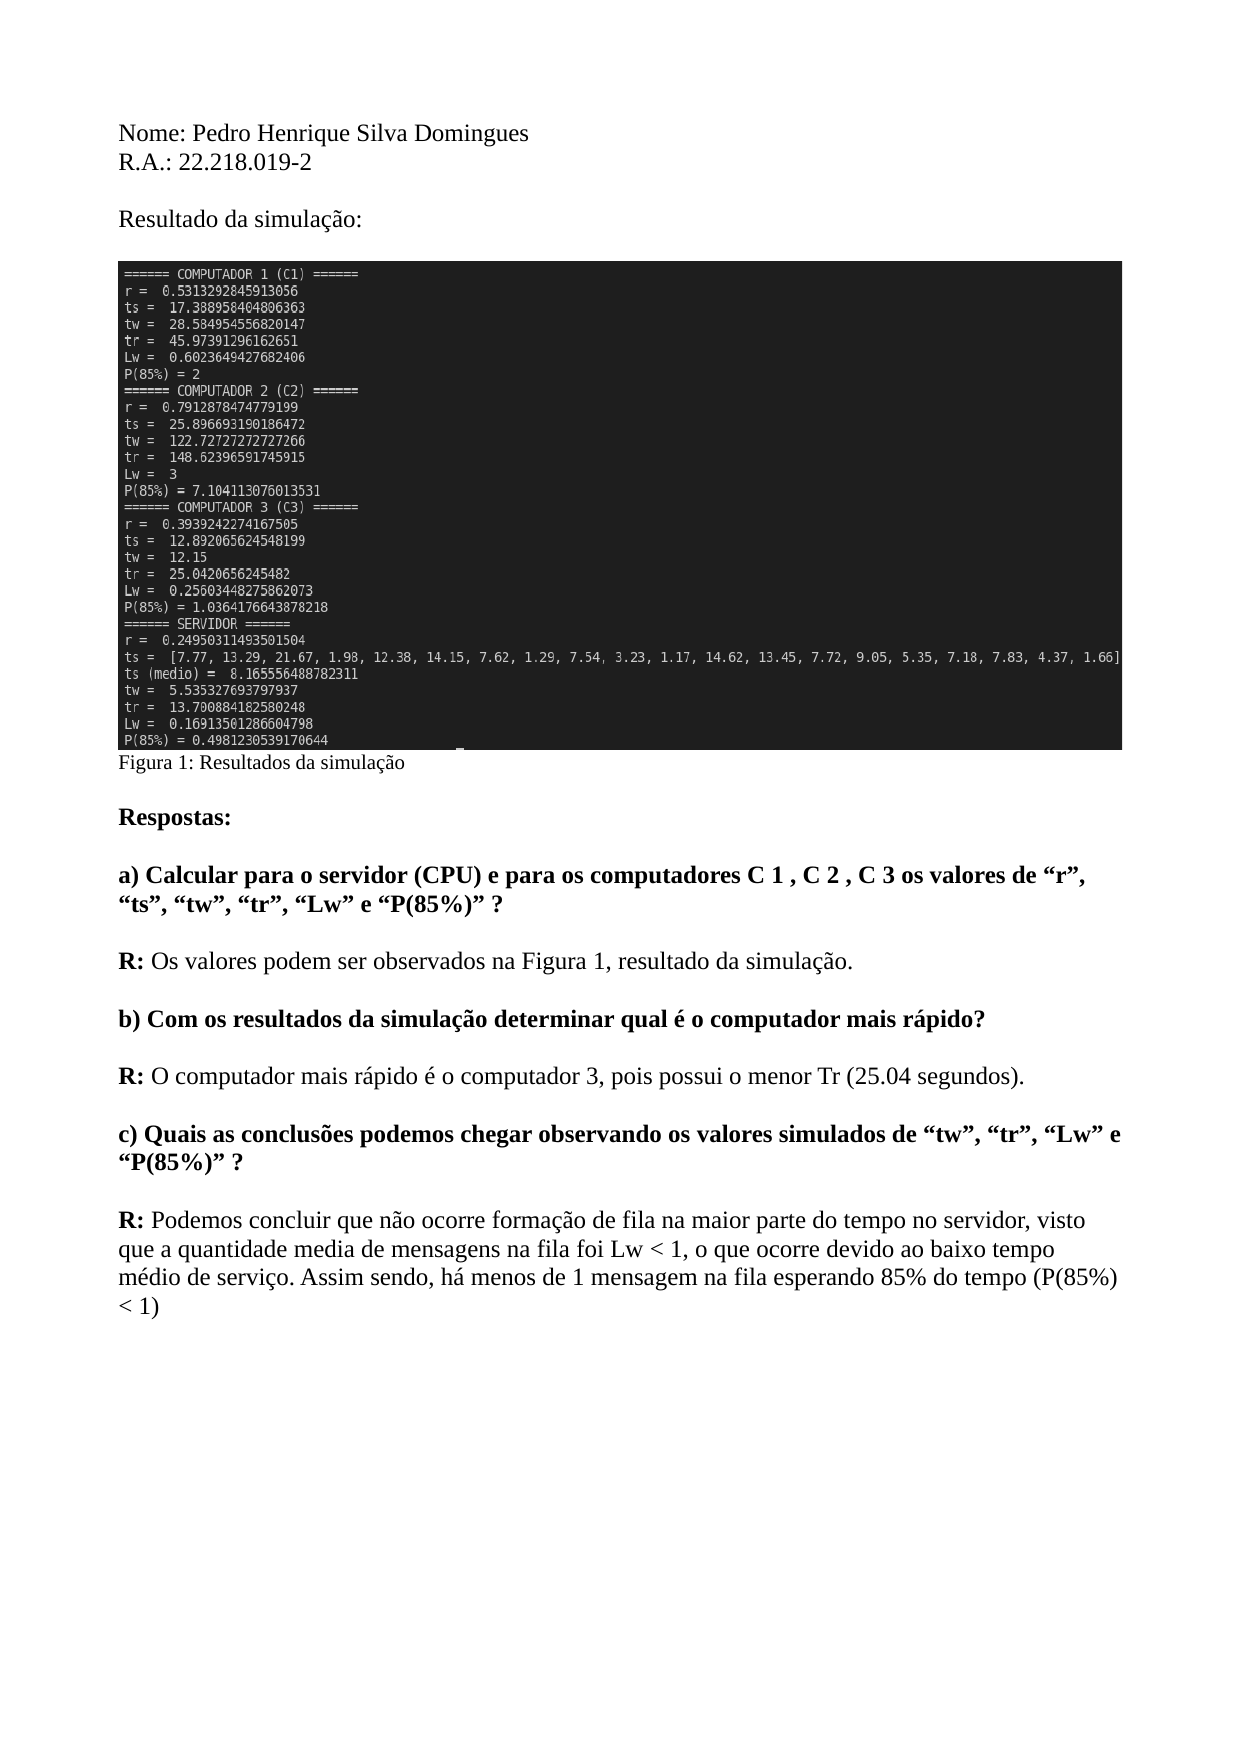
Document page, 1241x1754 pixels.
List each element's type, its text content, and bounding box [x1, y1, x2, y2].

text R: Podemos concluir que não ocorre formação de fila na maior parte do tempo no servidor, visto que a quantidade media de mensagens na fila foi Lw < 1, o que ocorre devido ao baixo tempo médio de serviço. Assim sendo, há menos de 1 mensagem na fila esperando 85% do tempo (P(85%) < 1) [118, 1205, 1122, 1320]
text Resultado da simulação: [118, 204, 1122, 233]
text Figura 1: Resultados da simulação [118, 750, 1122, 774]
text Nome: Pedro Henrique Silva Domingues [118, 118, 1122, 147]
text b) Com os resultados da simulação determinar qual é o computador mais rápido? [118, 1004, 1122, 1032]
text R: O computador mais rápido é o computador 3, pois possui o menor Tr (25.04 segundos). [118, 1061, 1122, 1090]
text Respostas: [118, 802, 1122, 831]
picture [118, 261, 1123, 750]
text R.A.: 22.218.019-2 [118, 147, 1122, 176]
text a) Calcular para o servidor (CPU) e para os computadores C 1 , C 2 , C 3 os valores de “r”, “ts”, “tw”, “tr”, “Lw” e “P(85%)” ? [118, 860, 1122, 917]
text R: Os valores podem ser observados na Figura 1, resultado da simulação. [118, 946, 1122, 975]
text c) Quais as conclusões podemos chegar observando os valores simulados de “tw”, “tr”, “Lw” e “P(85%)” ? [118, 1119, 1122, 1176]
